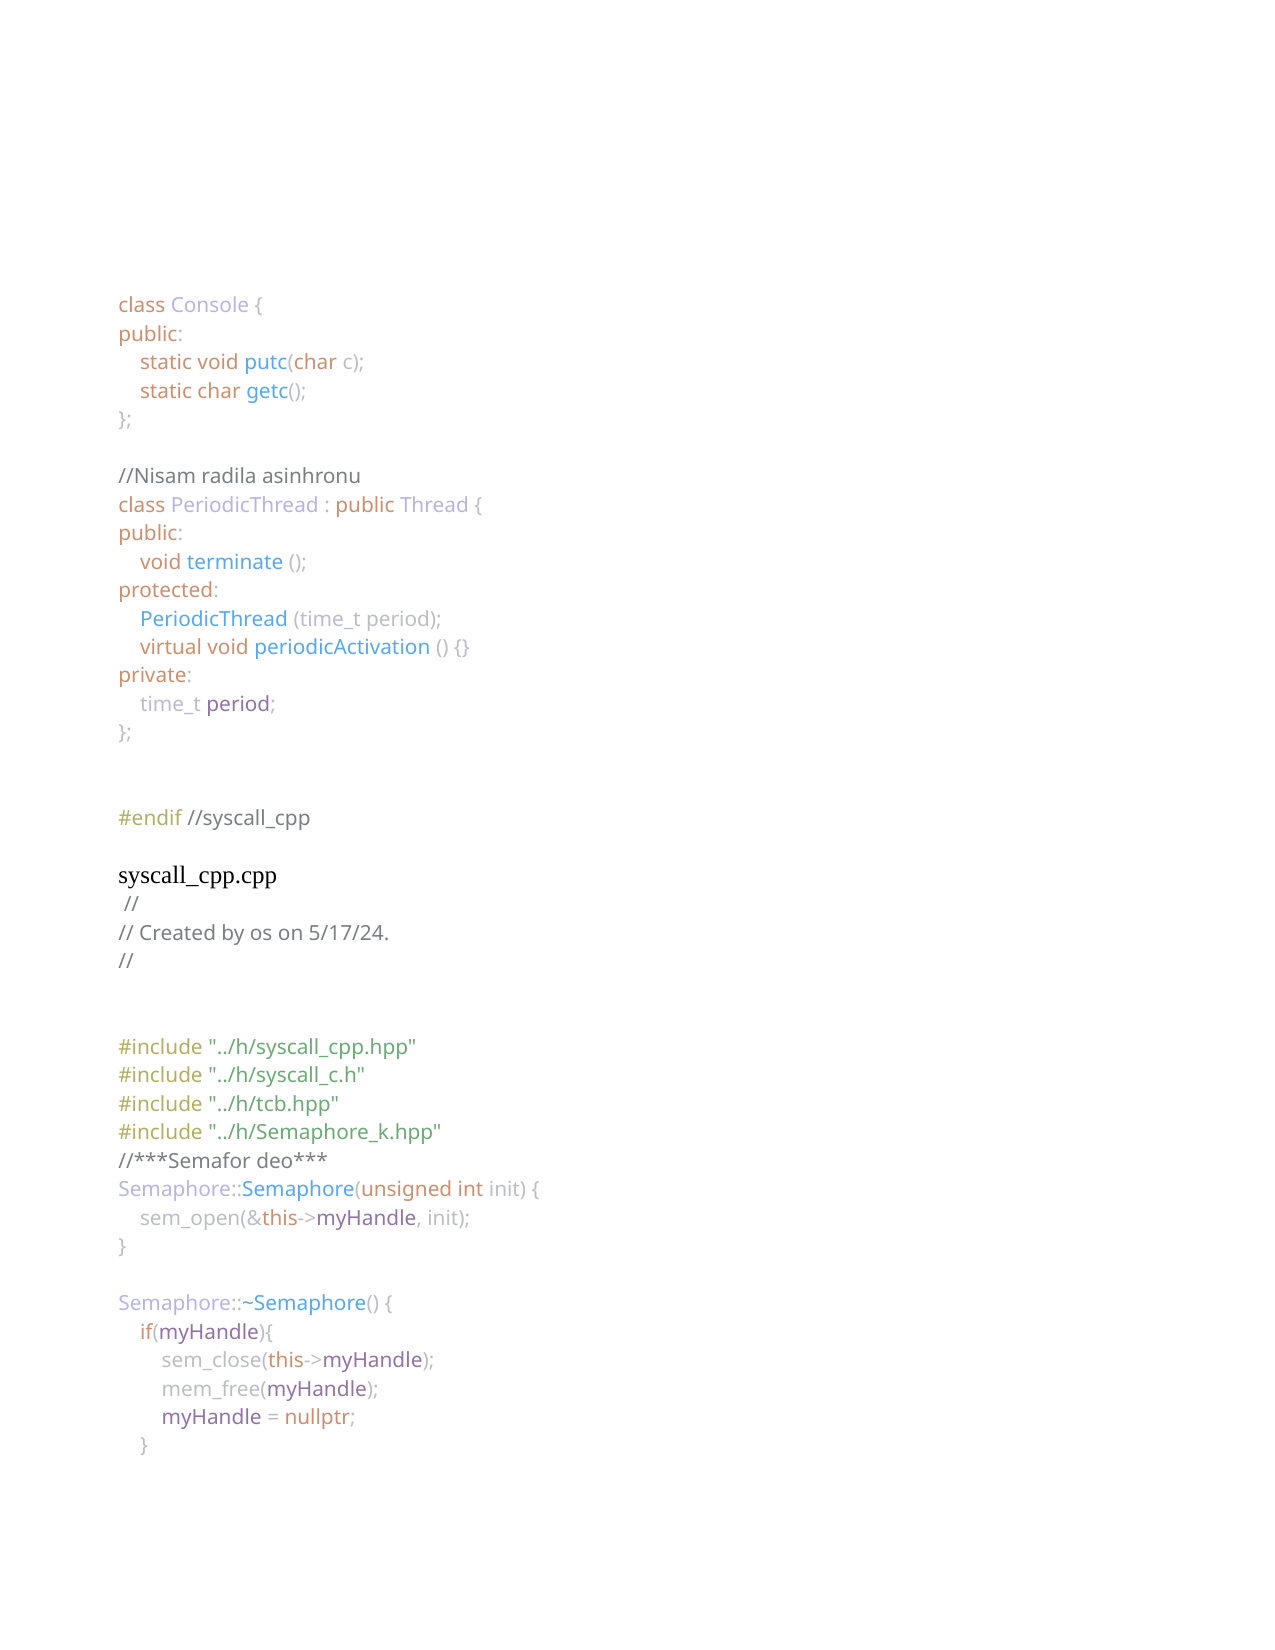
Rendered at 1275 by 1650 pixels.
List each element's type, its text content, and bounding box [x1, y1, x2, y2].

text syscall_cpp.cpp [118, 861, 1157, 889]
text class Console { public: static void putc(char c); static char getc(); }; //Nisam radila asinhronu class PeriodicThread : public Thread { public: void terminate (); protected: PeriodicThread (time_t period); virtual void periodicActivation () {} private: time_t period; }; #endif //syscall_cpp [118, 118, 1157, 832]
text // // Created by os on 5/17/24. // #include "../h/syscall_cpp.hpp" #include "../h/syscall_c.h" #include "../h/tcb.hpp" #include "../h/Semaphore_k.hpp" //***Semafor deo*** Semaphore::Semaphore(unsigned int init) { sem_open(&this->myHandle, init); } Semaphore::~Semaphore() { if(myHandle){ sem_close(this->myHandle); mem_free(myHandle); myHandle = nullptr; } [118, 889, 1157, 1517]
